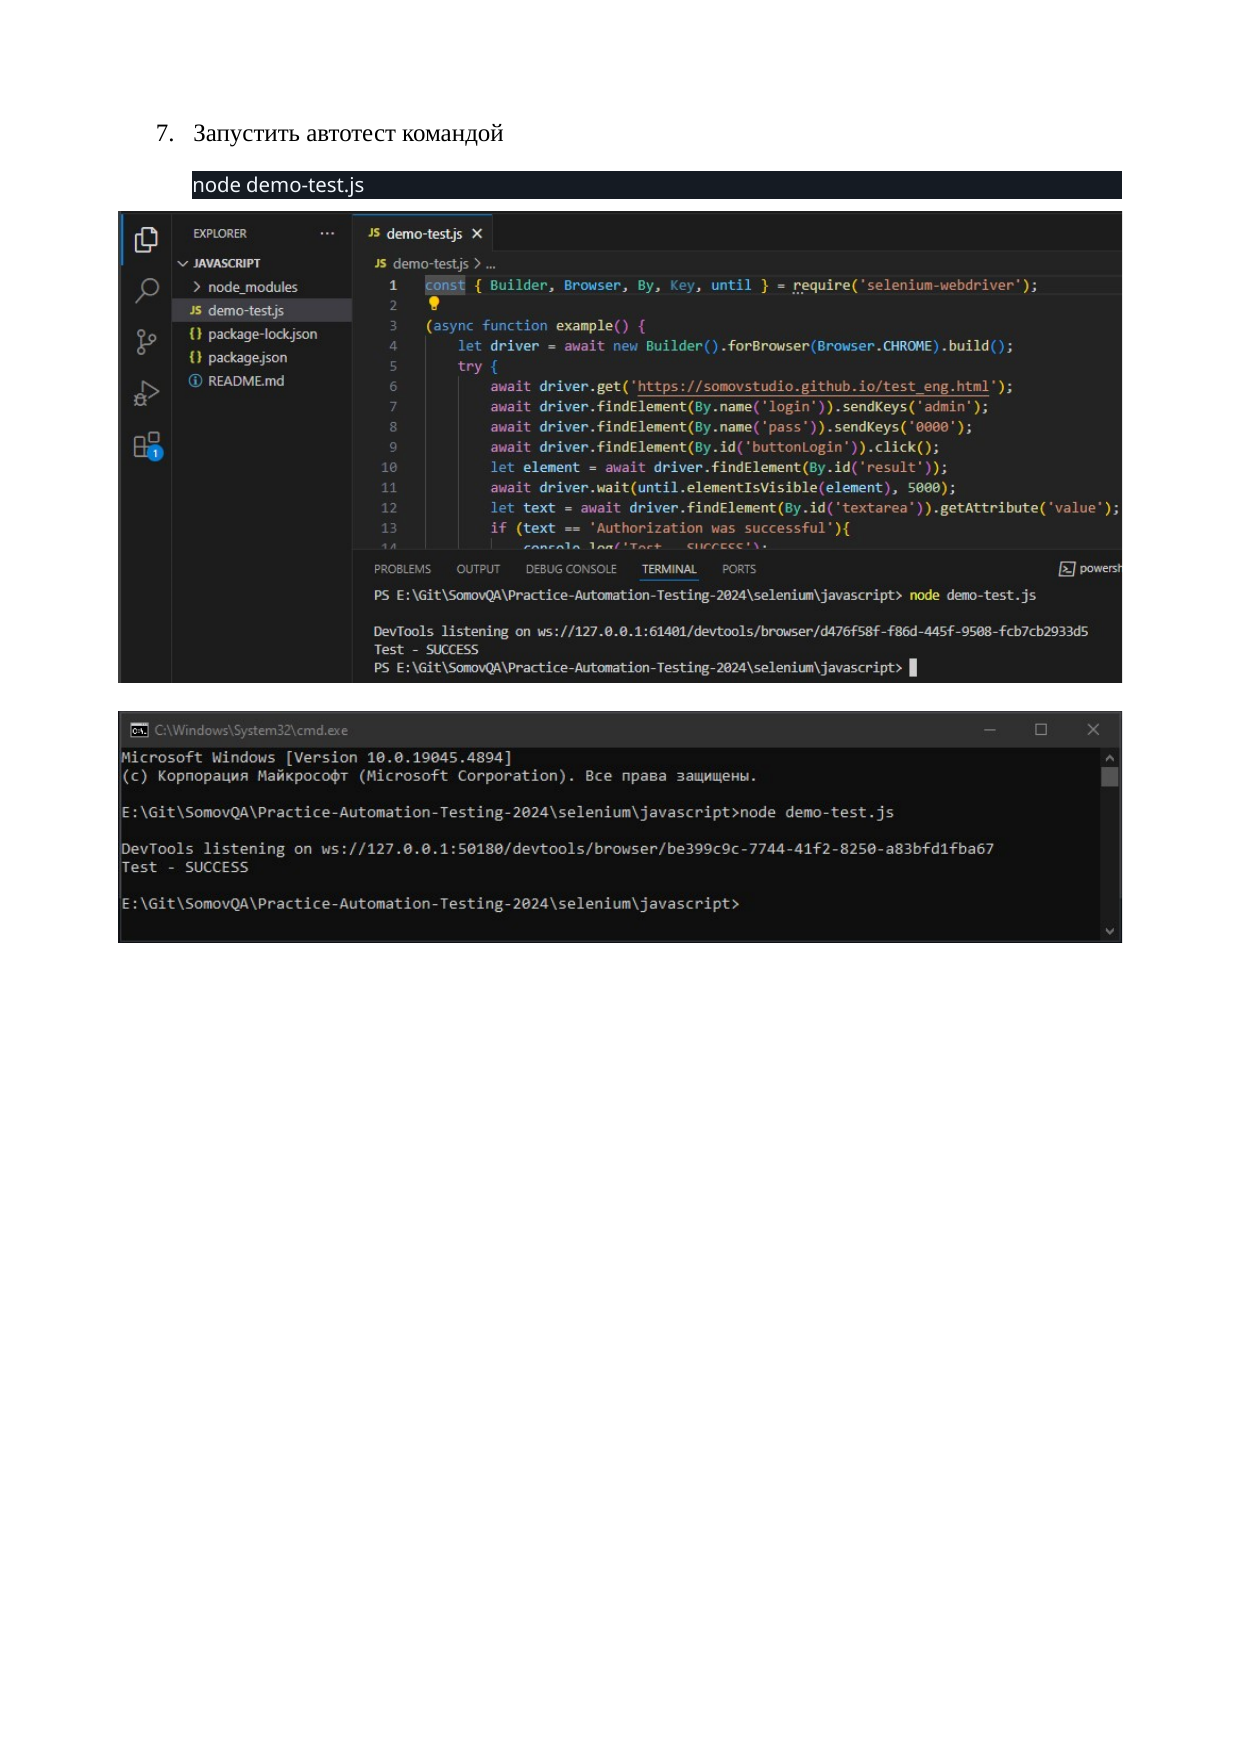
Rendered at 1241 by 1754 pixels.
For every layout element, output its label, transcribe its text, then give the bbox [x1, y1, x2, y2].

picture [118, 211, 1123, 683]
picture [118, 711, 1123, 943]
text node demo-test.js [192, 171, 1122, 199]
list Запустить автотест командой [156, 118, 1122, 147]
